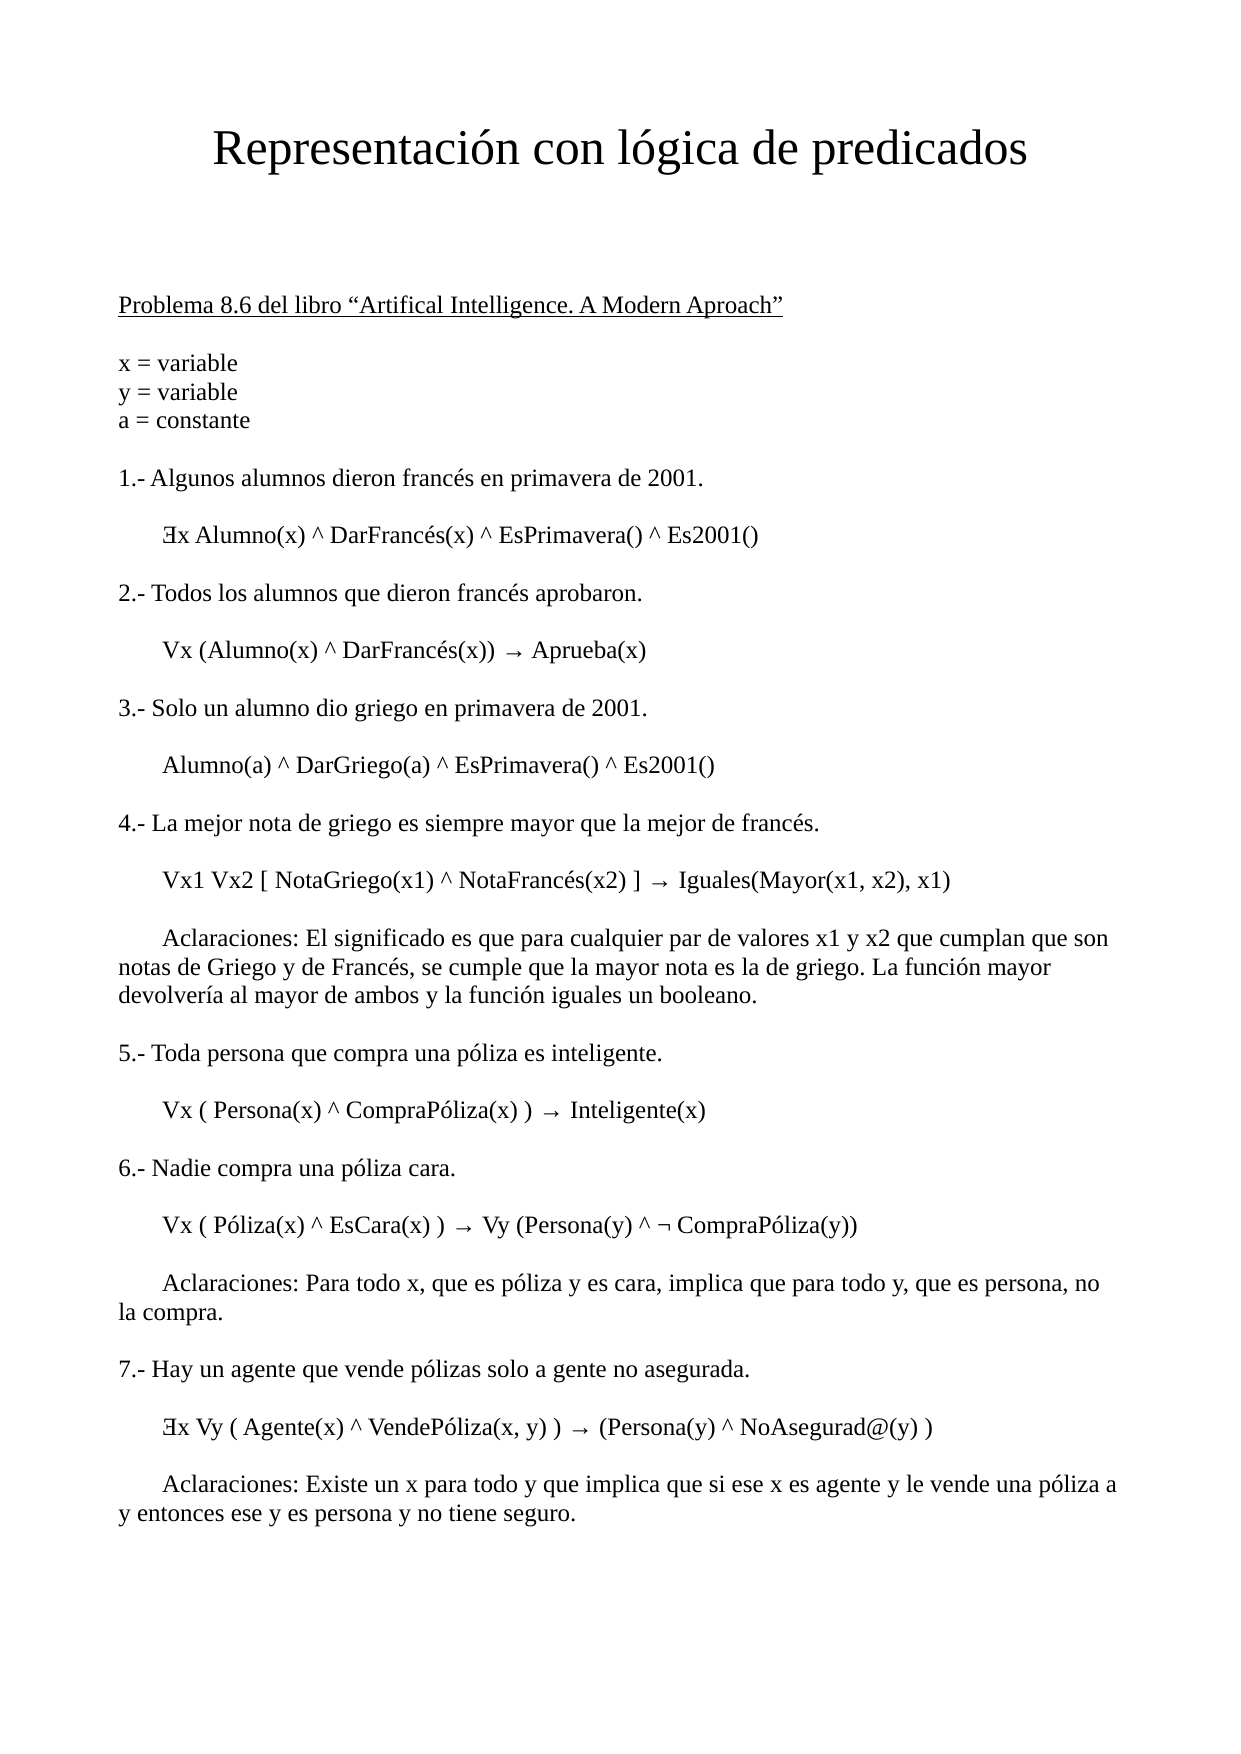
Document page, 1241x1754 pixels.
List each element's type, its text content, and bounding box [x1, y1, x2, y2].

text y = variable [118, 377, 1122, 406]
text Vx ( Persona(x) ^ CompraPóliza(x) ) → Inteligente(x) [118, 1096, 1122, 1124]
text Aclaraciones: El significado es que para cualquier par de valores x1 y x2 que cumplan que son notas de Griego y de Francés, se cumple que la mayor nota es la de griego. La función mayor devolvería al mayor de ambos y la función iguales un booleano. [118, 923, 1122, 1009]
text 6.- Nadie compra una póliza cara. [118, 1153, 1122, 1182]
text Vx ( Póliza(x) ^ EsCara(x) ) → Vy (Persona(y) ^ ¬ CompraPóliza(y)) [118, 1211, 1122, 1239]
text Problema 8.6 del libro “Artifical Intelligence. A Modern Aproach” [118, 291, 1122, 319]
text Vx1 Vx2 [ NotaGriego(x1) ^ NotaFrancés(x2) ] → Iguales(Mayor(x1, x2), x1) [118, 866, 1122, 894]
text Aclaraciones: Existe un x para todo y que implica que si ese x es agente y le vende una póliza a y entonces ese y es persona y no tiene seguro. [118, 1469, 1122, 1527]
text 2.- Todos los alumnos que dieron francés aprobaron. [118, 578, 1122, 607]
text Representación con lógica de predicados [118, 118, 1122, 176]
text 4.- La mejor nota de griego es siempre mayor que la mejor de francés. [118, 808, 1122, 837]
text a = constante [118, 406, 1122, 434]
text Vx (Alumno(x) ^ DarFrancés(x)) → Aprueba(x) [118, 636, 1122, 664]
text 5.- Toda persona que compra una póliza es inteligente. [118, 1038, 1122, 1067]
text Ǝx Vy ( Agente(x) ^ VendePóliza(x, y) ) → (Persona(y) ^ NoAsegurad@(y) ) [118, 1412, 1122, 1441]
text Ǝx Alumno(x) ^ DarFrancés(x) ^ EsPrimavera() ^ Es2001() [118, 521, 1122, 549]
text 7.- Hay un agente que vende pólizas solo a gente no asegurada. [118, 1354, 1122, 1383]
text 1.- Algunos alumnos dieron francés en primavera de 2001. [118, 463, 1122, 492]
text Alumno(a) ^ DarGriego(a) ^ EsPrimavera() ^ Es2001() [118, 751, 1122, 779]
text 3.- Solo un alumno dio griego en primavera de 2001. [118, 693, 1122, 722]
text x = variable [118, 348, 1122, 377]
text Aclaraciones: Para todo x, que es póliza y es cara, implica que para todo y, que es persona, no la compra. [118, 1268, 1122, 1326]
